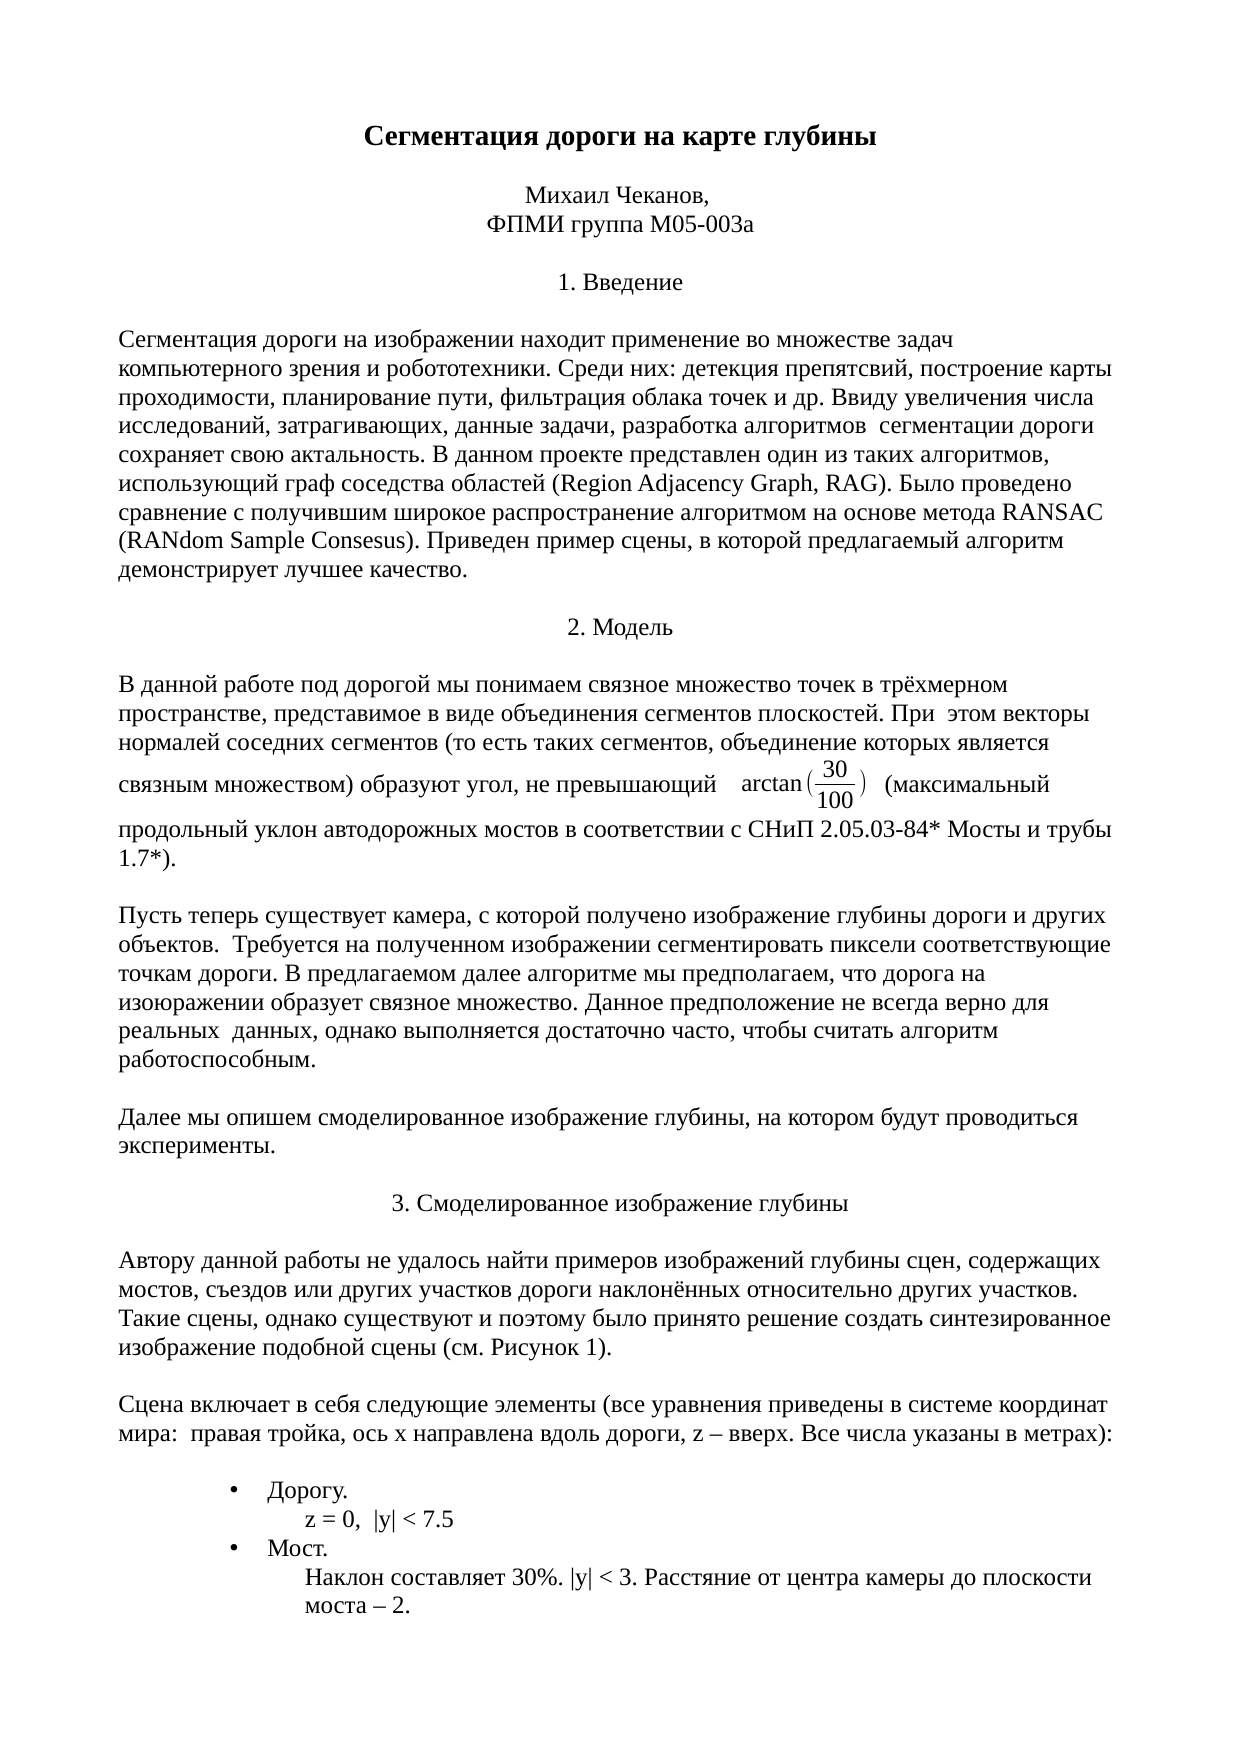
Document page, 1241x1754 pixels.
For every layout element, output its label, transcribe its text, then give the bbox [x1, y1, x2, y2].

text Михаил Чеканов, [118, 180, 1122, 209]
list Мост. [229, 1533, 1122, 1562]
list Дорогу. [229, 1476, 1122, 1504]
text В данной работе под дорогой мы понимаем связное множество точек в трёхмерном пространстве, представимое в виде объединения сегментов плоскостей. При этом векторы нормалей соседних сегментов (то есть таких сегментов, объединение которых является связным множеством) образуют угол, не превышающий (максимальный продольный уклон автодорожных мостов в соответствии с СНиП 2.05.03-84* Мосты и трубы 1.7*). [118, 669, 1122, 872]
text Автору данной работы не удалось найти примеров изображений глубины сцен, содержащих мостов, съездов или других участков дороги наклонённых относительно других участков. Такие сцены, однако существуют и поэтому было принято решение создать синтезированное изображение подобной сцены (см. Рисунок 1). [118, 1246, 1122, 1361]
text Пусть теперь существует камера, с которой получено изображение глубины дороги и других объектов. Требуется на полученном изображении сегментировать пиксели соответствующие точкам дороги. В предлагаемом далее алгоритме мы предполагаем, что дорога на изоюражении образует связное множество. Данное предположение не всегда верно для реальных данных, однако выполняется достаточно часто, чтобы считать алгоритм работоспособным. [118, 901, 1122, 1073]
text ФПМИ группа М05-003а [118, 209, 1122, 238]
text Сцена включает в себя следующие элементы (все уравнения приведены в системе координат мира: правая тройка, ось x направлена вдоль дороги, z – вверх. Все числа указаны в метрах): [118, 1389, 1122, 1447]
text 2. Модель [118, 612, 1122, 640]
text Сегментация дороги на изображении находит применение во множестве задач компьютерного зрения и робототехники. Среди них: детекция препятсвий, построение карты проходимости, планирование пути, фильтрация облака точек и др. Ввиду увеличения числа исследований, затрагивающих, данные задачи, разработка алгоритмов сегментации дороги сохраняет свою актальность. В данном проекте представлен один из таких алгоритмов, использующий граф соседства областей (Region Adjacency Graph, RAG). Было проведено сравнение с получившим широкое распространение алгоритмом на основе метода RANSAC (RANdom Sample Consesus). Приведен пример сцены, в которой предлагаемый алгоритм демонстрирует лучшее качество. [118, 324, 1122, 583]
text Сегментация дороги на карте глубины [118, 118, 1122, 152]
list z = 0, |y| < 7.5 [267, 1504, 1122, 1533]
text Далее мы опишем смоделированное изображение глубины, на котором будут проводиться эксперименты. [118, 1102, 1122, 1159]
list Наклон составляет 30%. |y| < 3. Расстяние от центра камеры до плоскости моста – 2. [267, 1562, 1122, 1619]
text 3. Смоделированное изображение глубины [118, 1188, 1122, 1217]
text 1. Введение [118, 267, 1122, 295]
